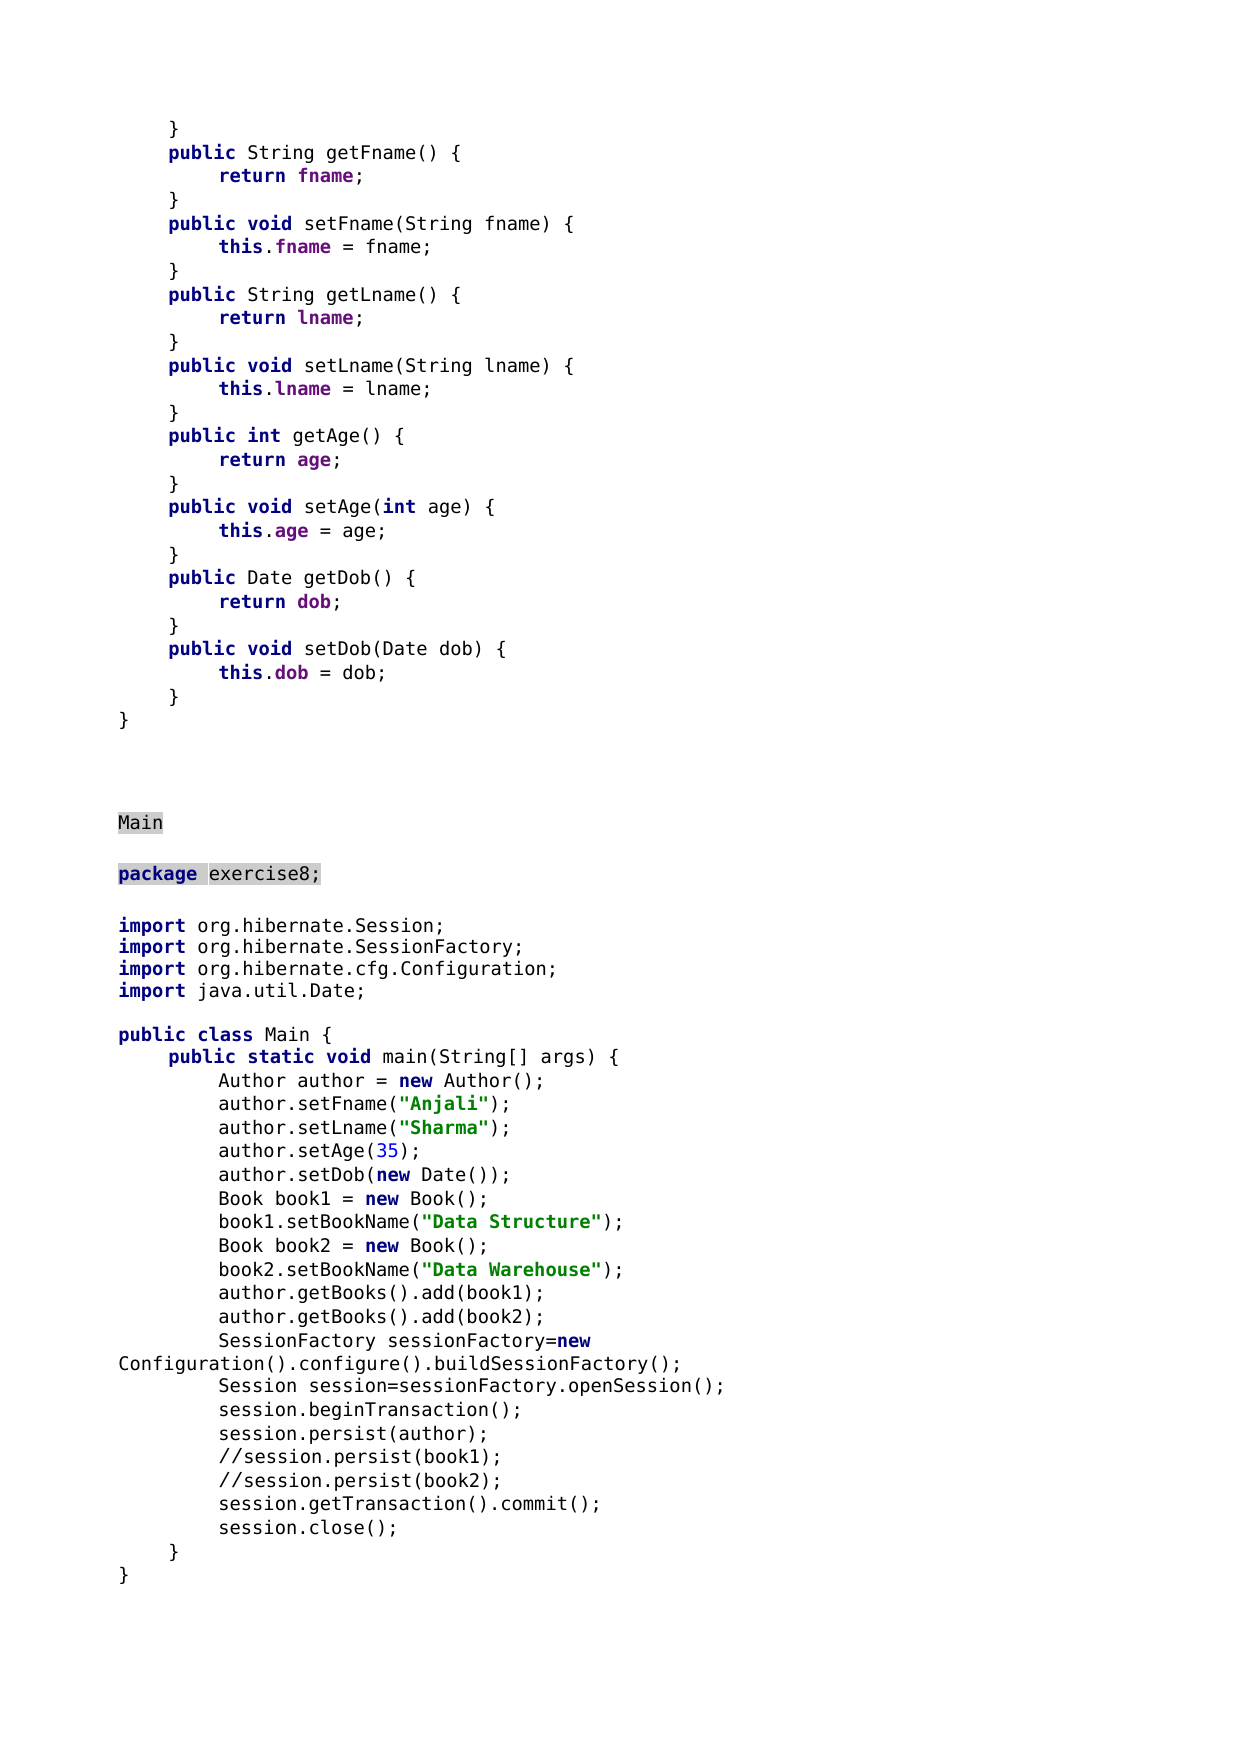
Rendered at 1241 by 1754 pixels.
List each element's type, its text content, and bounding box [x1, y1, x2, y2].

text Main [118, 812, 1122, 834]
text author.setAge(35); [118, 1141, 1122, 1164]
text this.dob = dob; [118, 662, 1122, 686]
text } [118, 118, 1122, 142]
text author.getBooks().add(book2); [118, 1306, 1122, 1330]
text public Date getDob() { [118, 567, 1122, 591]
text SessionFactory sessionFactory=new Configuration().configure().buildSessionFactory(); [118, 1330, 1122, 1375]
text public String getLname() { [118, 284, 1122, 307]
text } [118, 1541, 1122, 1564]
text book2.setBookName("Data Warehouse"); [118, 1259, 1122, 1282]
text Session session=sessionFactory.openSession(); [118, 1375, 1122, 1399]
text session.close(); [118, 1517, 1122, 1541]
text } [118, 709, 1122, 731]
text public void setDob(Date dob) { [118, 638, 1122, 662]
text public void setLname(String lname) { [118, 354, 1122, 378]
text } [118, 189, 1122, 213]
text session.persist(author); [118, 1422, 1122, 1446]
text public void setFname(String fname) { [118, 213, 1122, 236]
text } [118, 544, 1122, 567]
text book1.setBookName("Data Structure"); [118, 1211, 1122, 1235]
text import org.hibernate.cfg.Configuration; [118, 958, 1122, 980]
text return age; [118, 449, 1122, 473]
text } [118, 473, 1122, 496]
text import org.hibernate.Session; [118, 915, 1122, 937]
text } [118, 402, 1122, 426]
text package exercise8; [118, 863, 1122, 885]
text return dob; [118, 591, 1122, 615]
text //session.persist(book1); [118, 1446, 1122, 1470]
text return fname; [118, 165, 1122, 189]
text public void setAge(int age) { [118, 496, 1122, 520]
text //session.persist(book2); [118, 1470, 1122, 1493]
text return lname; [118, 307, 1122, 331]
text Book book2 = new Book(); [118, 1235, 1122, 1259]
text } [118, 260, 1122, 284]
text this.fname = fname; [118, 236, 1122, 260]
text author.setLname("Sharma"); [118, 1117, 1122, 1141]
text public int getAge() { [118, 426, 1122, 449]
text import org.hibernate.SessionFactory; [118, 937, 1122, 958]
text session.getTransaction().commit(); [118, 1493, 1122, 1517]
text this.lname = lname; [118, 378, 1122, 402]
text author.setFname("Anjali"); [118, 1093, 1122, 1117]
text import java.util.Date; [118, 980, 1122, 1002]
text } [118, 686, 1122, 709]
text public static void main(String[] args) { [118, 1046, 1122, 1069]
text } [118, 331, 1122, 354]
text public class Main { [118, 1024, 1122, 1046]
text } [118, 1564, 1122, 1586]
text author.setDob(new Date()); [118, 1164, 1122, 1188]
text session.beginTransaction(); [118, 1399, 1122, 1422]
text } [118, 615, 1122, 638]
text Author author = new Author(); [118, 1069, 1122, 1093]
text Book book1 = new Book(); [118, 1188, 1122, 1211]
text public String getFname() { [118, 142, 1122, 165]
text this.age = age; [118, 520, 1122, 544]
text author.getBooks().add(book1); [118, 1282, 1122, 1306]
